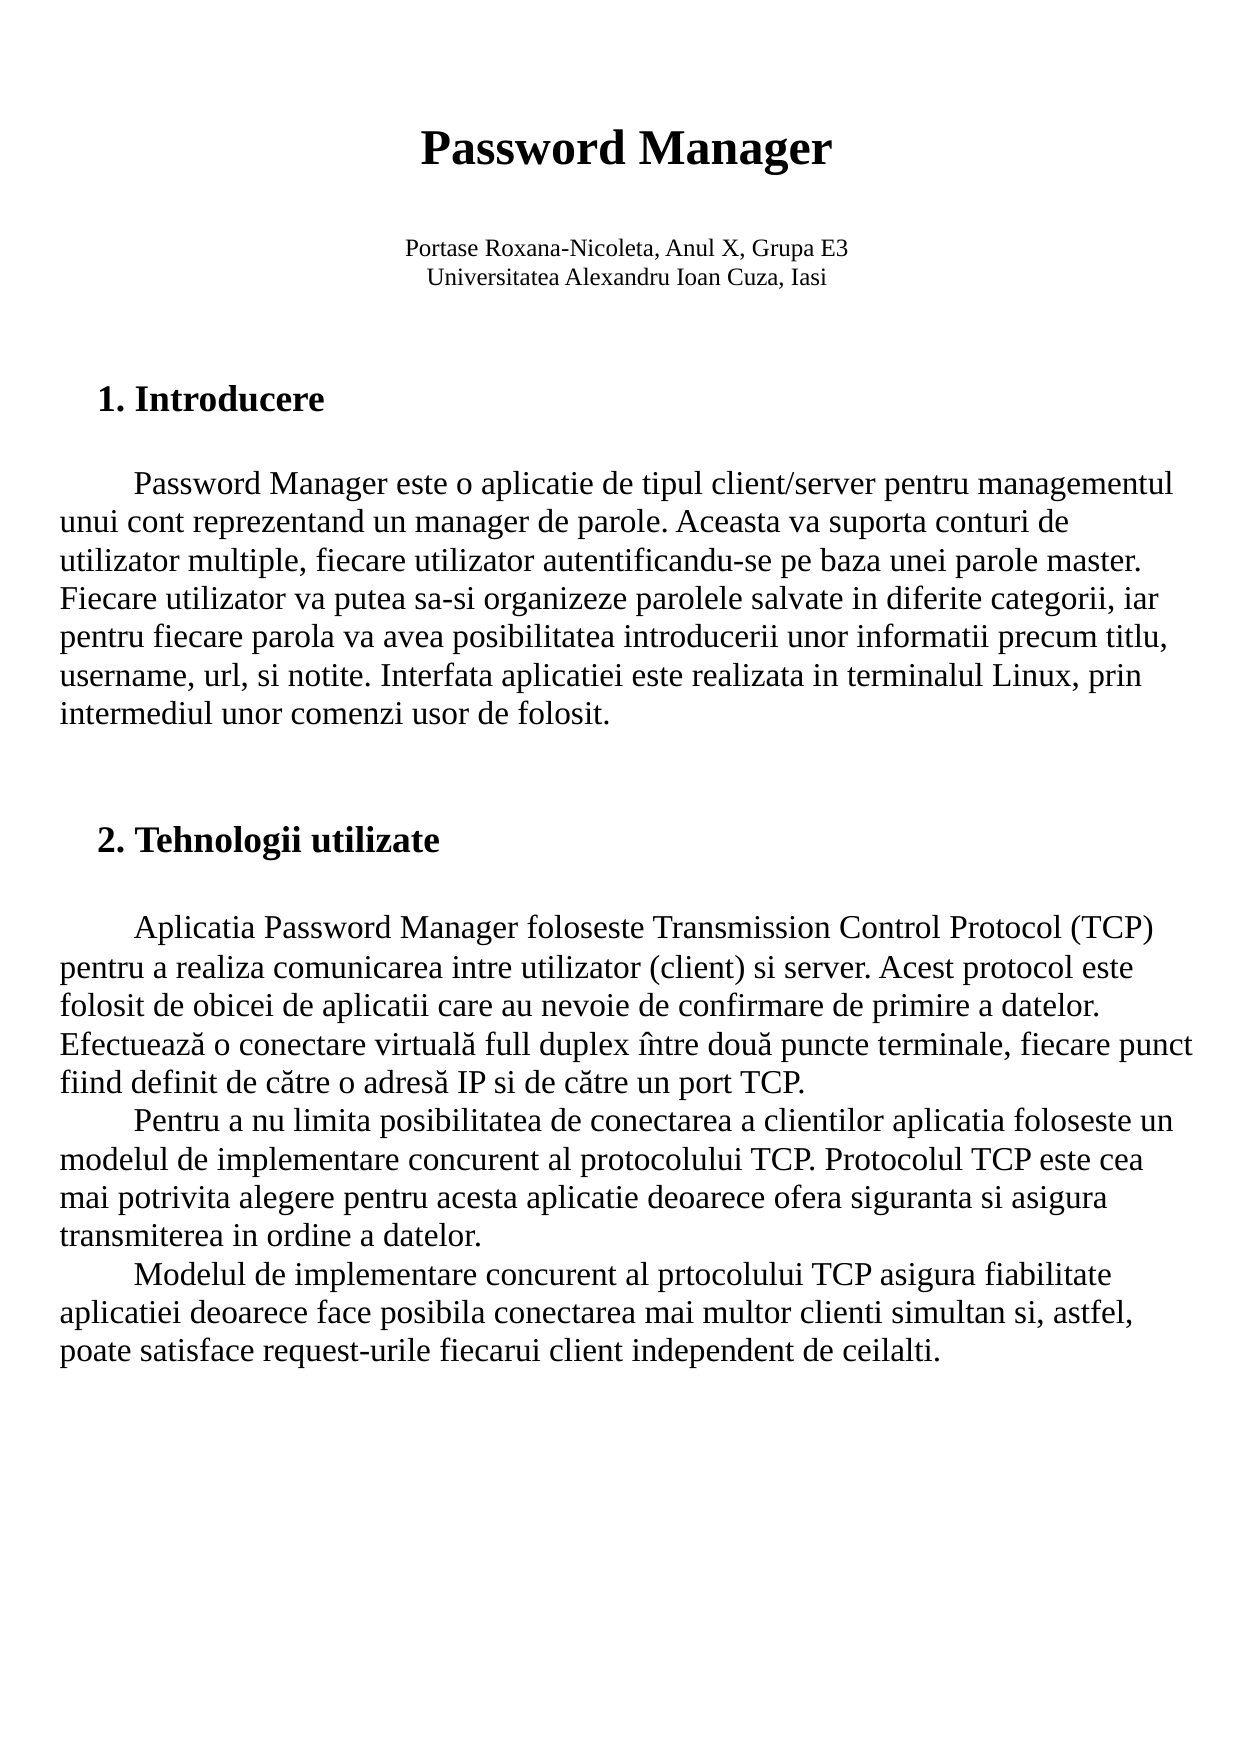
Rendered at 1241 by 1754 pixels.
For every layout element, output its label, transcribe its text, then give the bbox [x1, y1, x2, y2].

text Universitatea Alexandru Ioan Cuza, Iasi [59, 262, 1194, 291]
list Tehnologii utilizate [97, 818, 1194, 861]
text Aplicatia Password Manager foloseste Transmission Control Protocol (TCP) pentru a realiza comunicarea intre utilizator (client) si server. Acest protocol este folosit de obicei de aplicatii care au nevoie de confirmare de primire a datelor. Efectuează o conectare virtuală full duplex ı̂ntre două puncte terminale, fiecare punct fiind definit de către o adresă IP si de către un port TCP. [59, 904, 1194, 1100]
text Portase Roxana-Nicoleta, Anul X, Grupa E3 [59, 233, 1194, 262]
text aplicatiei deoarece face posibila conectarea mai multor clienti simultan si, astfel, [59, 1292, 1194, 1330]
text poate satisface request-urile fiecarui client independent de ceilalti. [59, 1330, 1194, 1369]
list Introducere [97, 377, 1194, 420]
text Password Manager [59, 118, 1194, 176]
text Modelul de implementare concurent al prtocolului TCP asigura fiabilitate [59, 1254, 1194, 1292]
text Password Manager este o aplicatie de tipul client/server pentru managementul unui cont reprezentand un manager de parole. Aceasta va suporta conturi de utilizator multiple, fiecare utilizator autentificandu-se pe baza unei parole master. Fiecare utilizator va putea sa-si organizeze parolele salvate in diferite categorii, iar pentru fiecare parola va avea posibilitatea introducerii unor informatii precum titlu, username, url, si notite. Interfata aplicatiei este realizata in terminalul Linux, prin intermediul unor comenzi usor de folosit. [59, 463, 1194, 731]
text Pentru a nu limita posibilitatea de conectarea a clientilor aplicatia foloseste un modelul de implementare concurent al protocolului TCP. Protocolul TCP este cea mai potrivita alegere pentru acesta aplicatie deoarece ofera siguranta si asigura transmiterea in ordine a datelor. [59, 1100, 1194, 1254]
